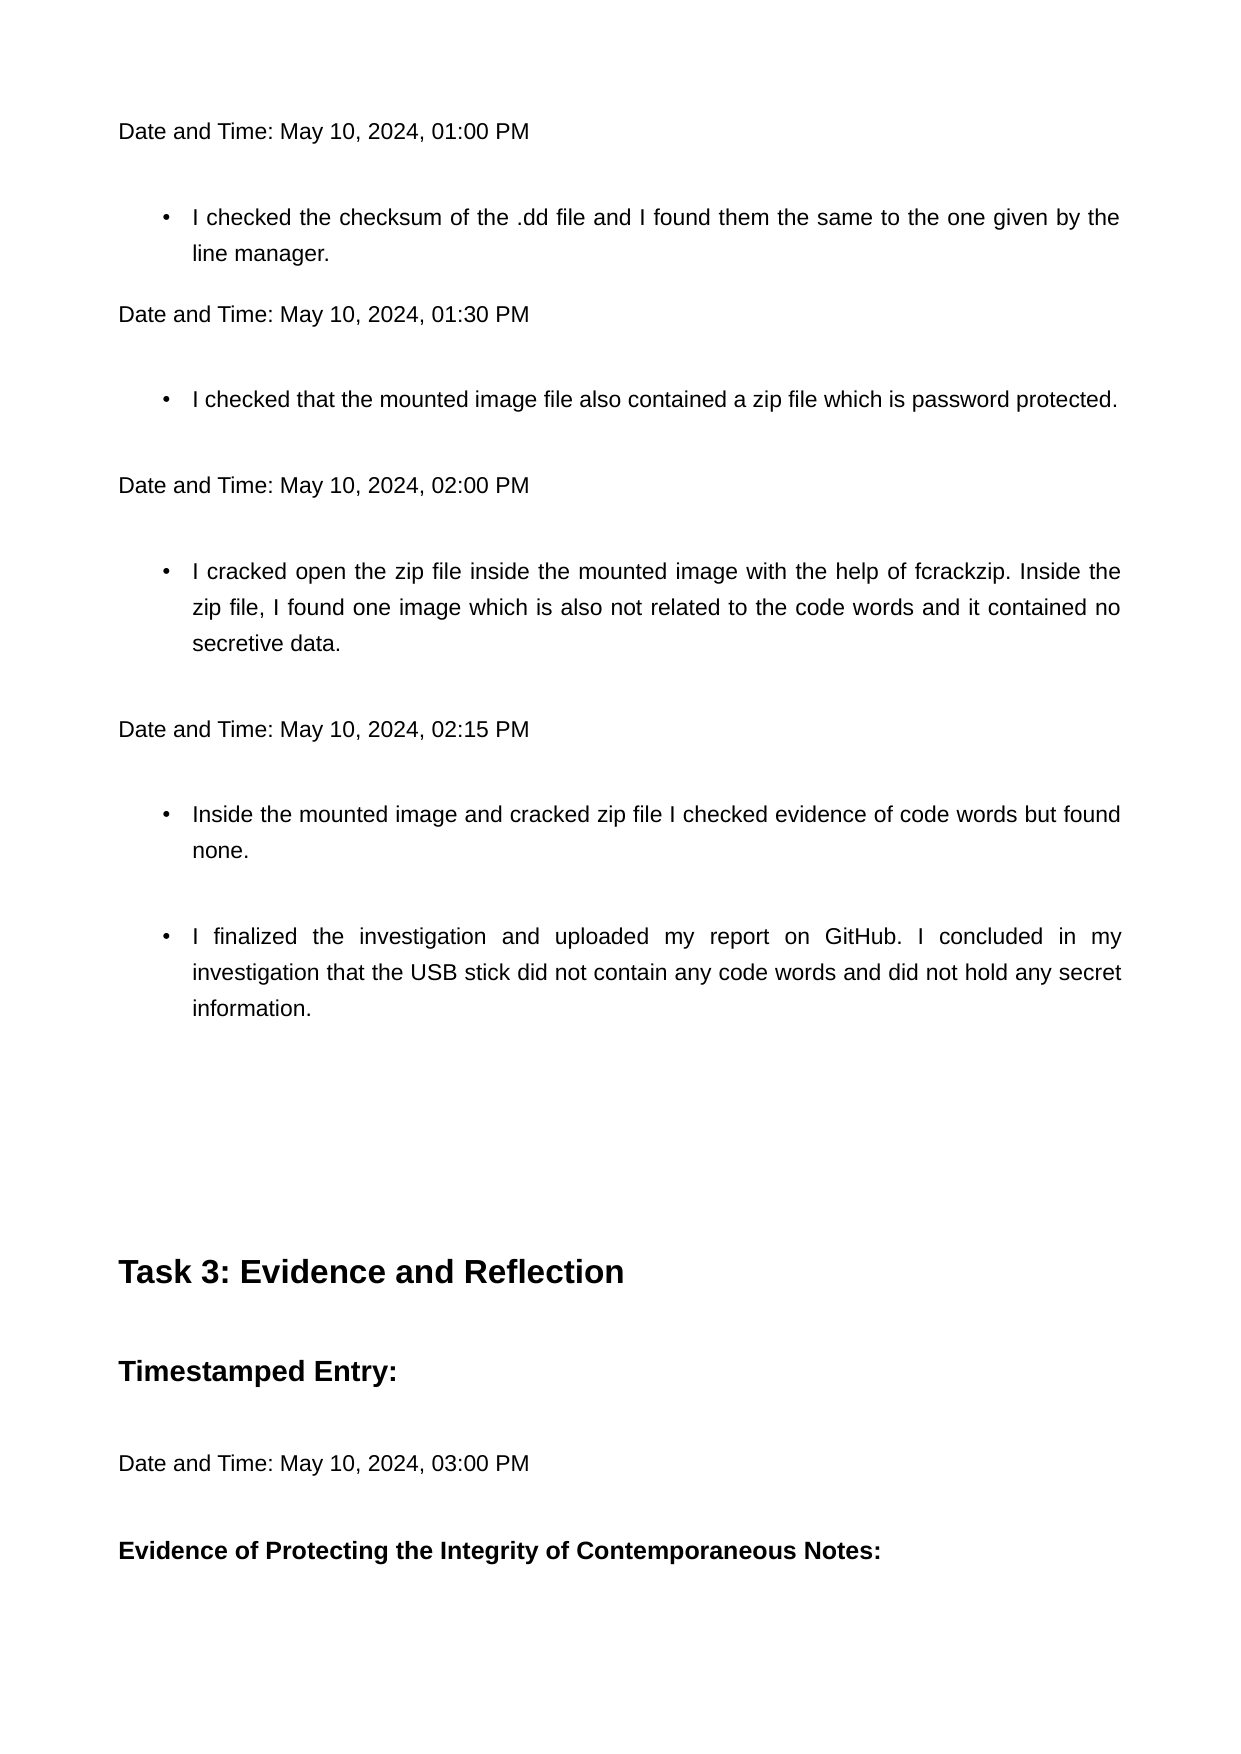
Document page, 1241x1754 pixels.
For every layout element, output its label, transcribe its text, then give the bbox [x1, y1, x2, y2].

text Evidence of Protecting the Integrity of Contemporaneous Notes: [118, 1536, 1122, 1564]
text Timestamped Entry: [118, 1354, 1122, 1388]
text Date and Time: May 10, 2024, 01:30 PM [118, 301, 1122, 327]
text Task 3: Evidence and Reflection [118, 1252, 1122, 1291]
list I checked that the mounted image file also contained a zip file which is password protected. [162, 386, 1122, 413]
list I cracked open the zip file inside the mounted image with the help of fcrackzip. Inside the zip file, I found one image which is also not related to the code words and it contained no secretive data. [162, 558, 1122, 656]
text Date and Time: May 10, 2024, 02:15 PM [118, 716, 1122, 742]
text Date and Time: May 10, 2024, 03:00 PM [118, 1450, 1122, 1476]
list I checked the checksum of the .dd file and I found them the same to the one given by the line manager. [162, 204, 1122, 266]
text Date and Time: May 10, 2024, 02:00 PM [118, 472, 1122, 499]
text Date and Time: May 10, 2024, 01:00 PM [118, 118, 1122, 144]
list I finalized the investigation and uploaded my report on GitHub. I concluded in my investigation that the USB stick did not contain any code words and did not hold any secret information. [162, 923, 1122, 1021]
list Inside the mounted image and cracked zip file I checked evidence of code words but found none. [162, 801, 1122, 864]
